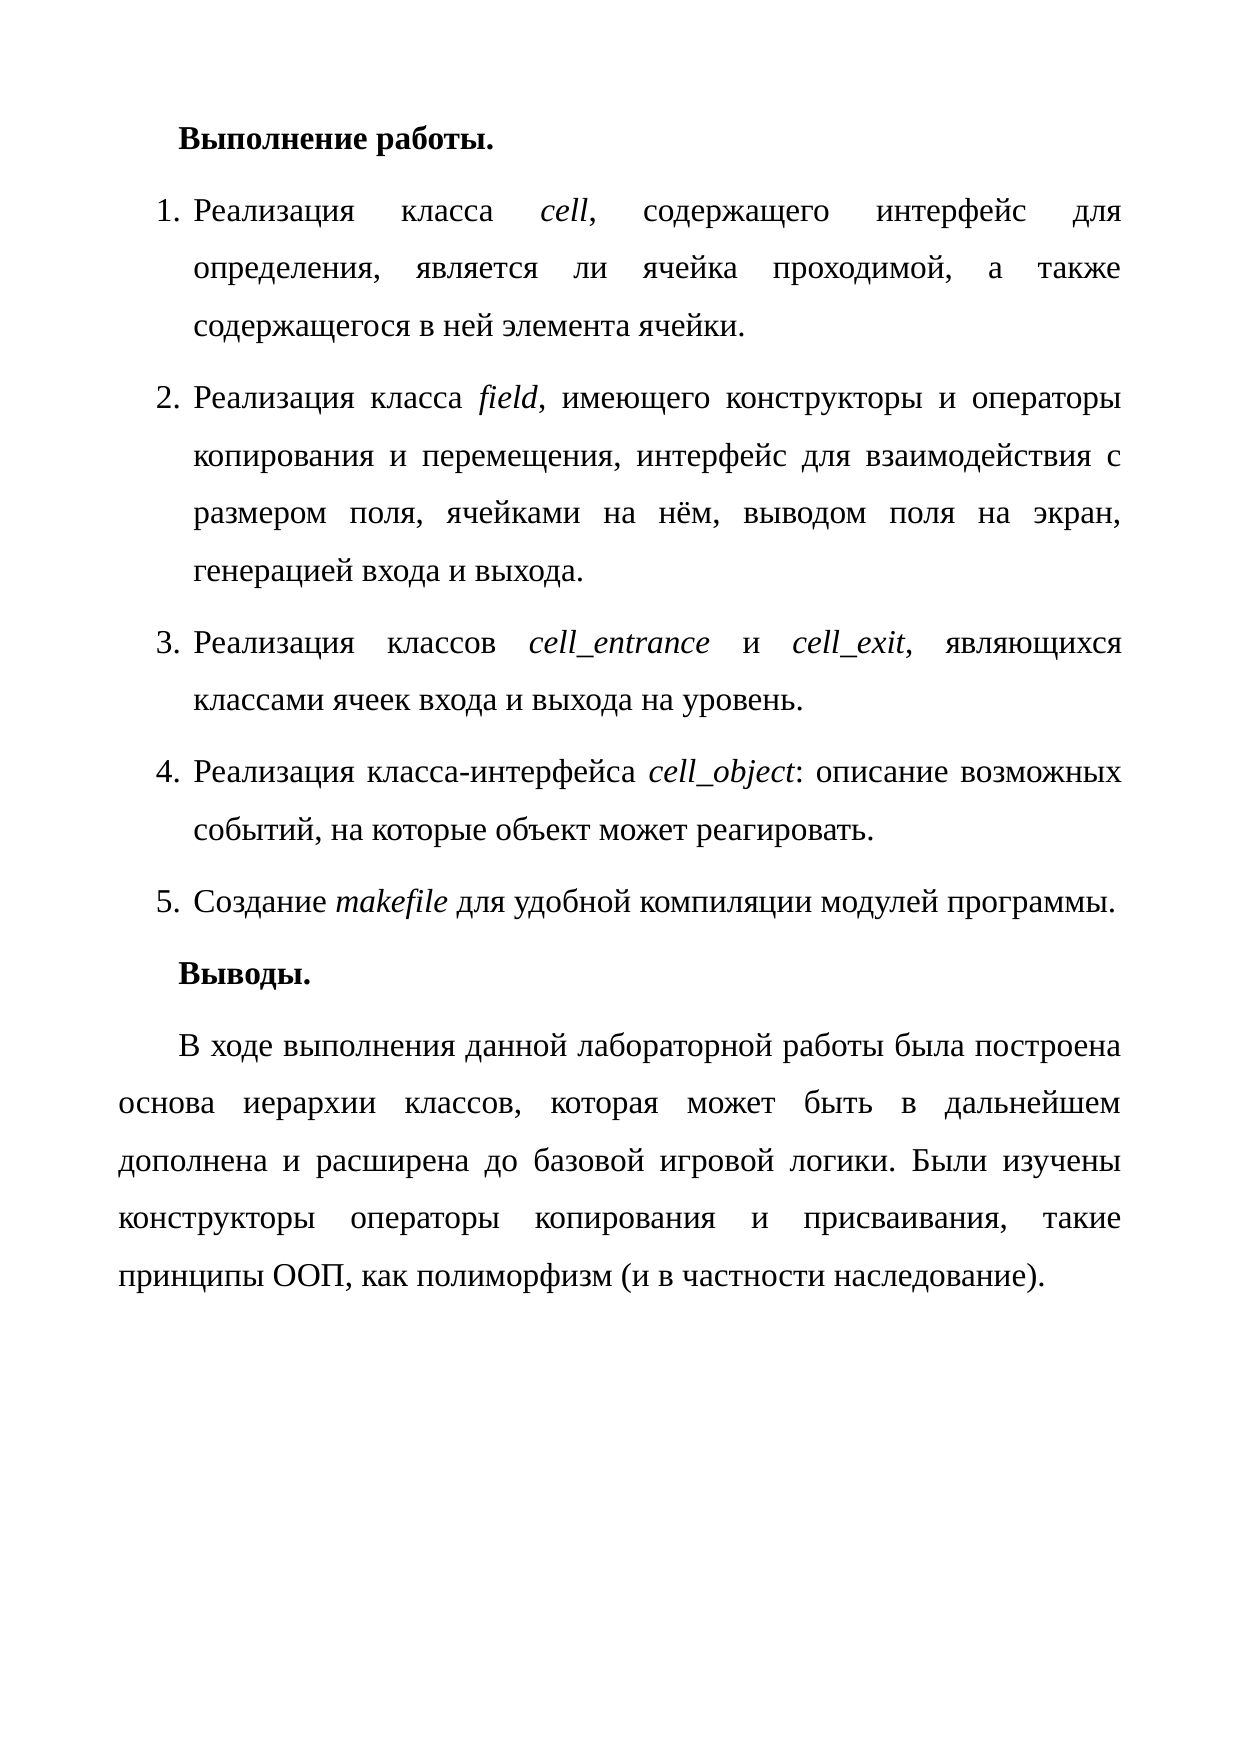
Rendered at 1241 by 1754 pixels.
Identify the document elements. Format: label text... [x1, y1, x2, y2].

text В ходе выполнения данной лабораторной работы была построена основа иерархии классов, которая может быть в дальнейшем дополнена и расширена до базовой игровой логики. Были изучены конструкторы операторы копирования и присваивания, такие принципы ООП, как полиморфизм (и в частности наследование). [118, 1025, 1122, 1293]
list Реализация класса cell, содержащего интерфейс для определения, является ли ячейка проходимой, а также содержащегося в ней элемента ячейки. [156, 190, 1122, 343]
text Выводы. [118, 953, 1122, 991]
list Реализация класса field, имеющего конструкторы и операторы копирования и перемещения, интерфейс для взаимодействия с размером поля, ячейками на нём, выводом поля на экран, генерацией входа и выхода. [156, 377, 1122, 588]
list Создание makefile для удобной компиляции модулей программы. [156, 881, 1122, 919]
list Реализация класса-интерфейса cell_object: описание возможных событий, на которые объект может реагировать. [156, 751, 1122, 847]
list Реализация классов cell_entrance и cell_exit, являющихся классами ячеек входа и выхода на уровень. [156, 622, 1122, 718]
text Выполнение работы. [118, 118, 1122, 156]
